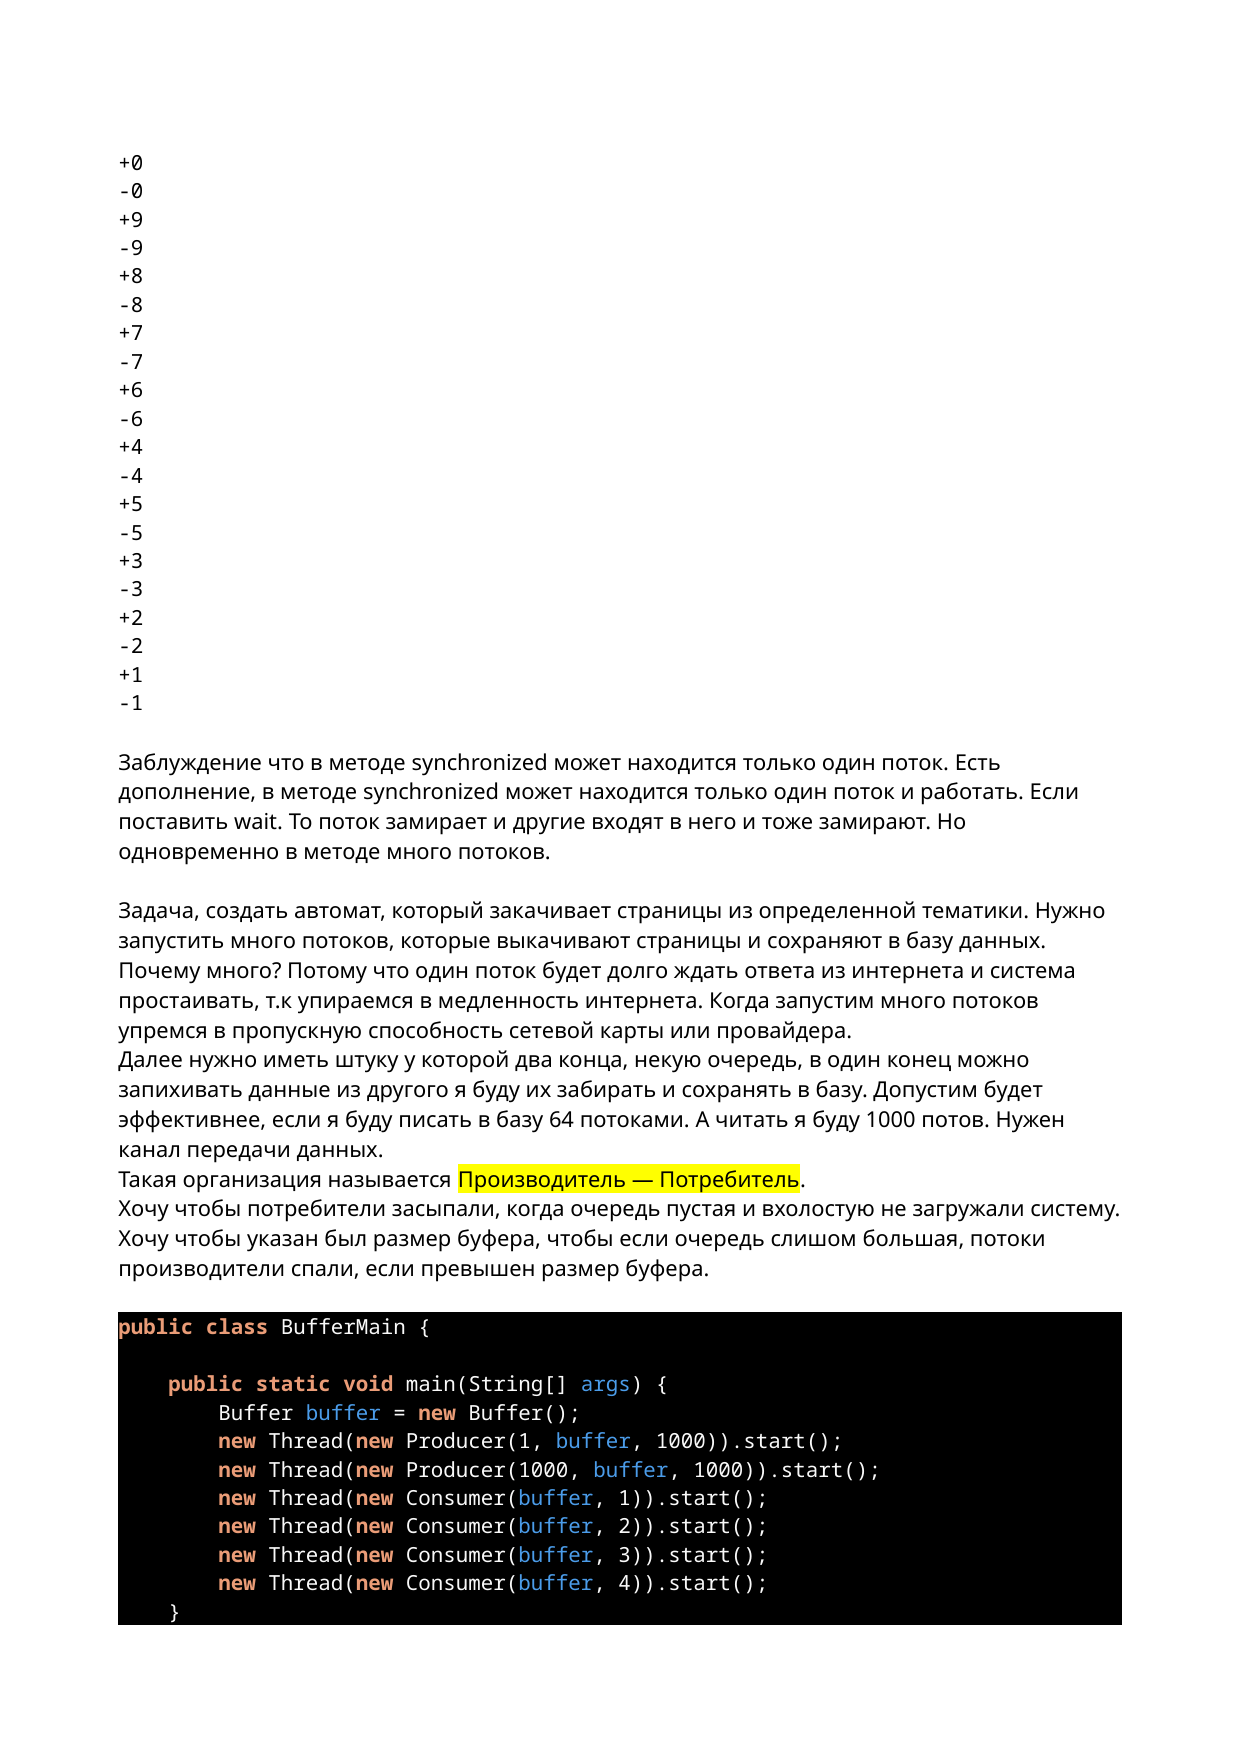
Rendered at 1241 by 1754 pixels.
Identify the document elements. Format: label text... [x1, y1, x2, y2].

text -3 [118, 574, 1122, 603]
text } [118, 1597, 1122, 1625]
text -4 [118, 461, 1122, 489]
text public class BufferMain { [118, 1312, 1122, 1341]
text Хочу чтобы указан был размер буфера, чтобы если очередь слишом большая, потоки производители спали, если превышен размер буфера. [118, 1223, 1122, 1283]
text new Thread(new Consumer(buffer, 4)).start(); [118, 1568, 1122, 1597]
text Далее нужно иметь штуку у которой два конца, некую очередь, в один конец можно запихивать данные из другого я буду их забирать и сохранять в базу. Допустим будет эффективнее, если я буду писать в базу 64 потоками. А читать я буду 1000 потов. Нужен канал передачи данных. [118, 1044, 1122, 1163]
text Хочу чтобы потребители засыпали, когда очередь пустая и вхолостую не загружали систему. [118, 1193, 1122, 1223]
text -1 [118, 688, 1122, 717]
text -0 [118, 176, 1122, 205]
text -6 [118, 404, 1122, 432]
text new Thread(new Consumer(buffer, 3)).start(); [118, 1540, 1122, 1568]
text +5 [118, 489, 1122, 518]
text -9 [118, 233, 1122, 262]
text Buffer buffer = new Buffer(); [118, 1398, 1122, 1426]
text +9 [118, 205, 1122, 233]
text new Thread(new Producer(1, buffer, 1000)).start(); [118, 1426, 1122, 1455]
text public static void main(String[] args) { [118, 1369, 1122, 1398]
text -8 [118, 290, 1122, 318]
text +6 [118, 375, 1122, 404]
text +7 [118, 318, 1122, 347]
text new Thread(new Producer(1000, buffer, 1000)).start(); [118, 1455, 1122, 1483]
text -7 [118, 347, 1122, 375]
text Заблуждение что в методе synchronized может находится только один поток. Есть дополнение, в методе synchronized может находится только один поток и работать. Если поставить wait. То поток замирает и другие входят в него и тоже замирают. Но одновременно в методе много потоков. [118, 746, 1122, 866]
text +3 [118, 546, 1122, 574]
text +2 [118, 603, 1122, 631]
text new Thread(new Consumer(buffer, 1)).start(); [118, 1483, 1122, 1512]
text -2 [118, 631, 1122, 660]
text -5 [118, 518, 1122, 546]
text +1 [118, 660, 1122, 688]
text +4 [118, 432, 1122, 461]
text Задача, создать автомат, который закачивает страницы из определенной тематики. Нужно запустить много потоков, которые выкачивают страницы и сохраняют в базу данных. Почему много? Потому что один поток будет долго ждать ответа из интернета и система простаивать, т.к упираемся в медленность интернета. Когда запустим много потоков упремся в пропускную способность сетевой карты или провайдера. [118, 895, 1122, 1044]
text new Thread(new Consumer(buffer, 2)).start(); [118, 1512, 1122, 1540]
text +8 [118, 262, 1122, 290]
text Такая организация называется Производитель — Потребитель. [118, 1163, 1122, 1193]
text +0 [118, 148, 1122, 176]
